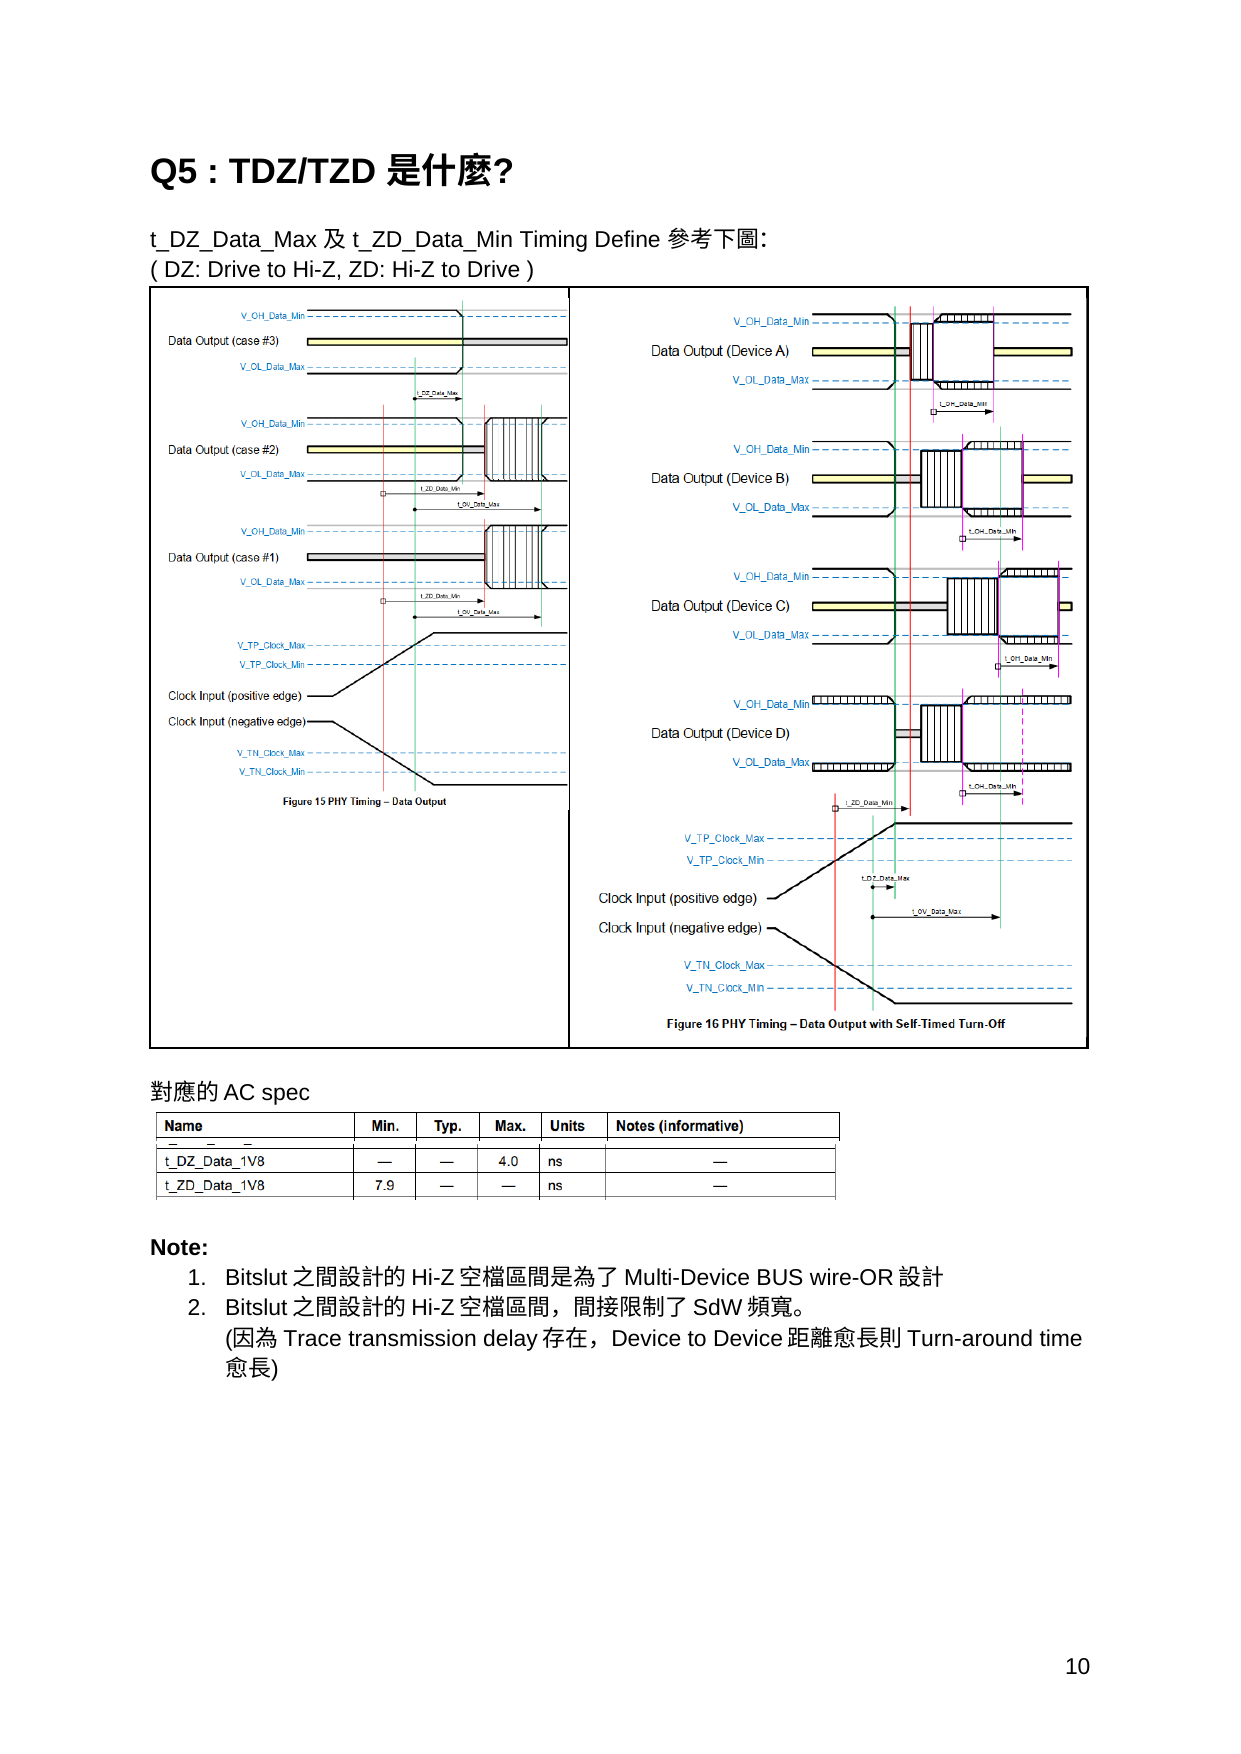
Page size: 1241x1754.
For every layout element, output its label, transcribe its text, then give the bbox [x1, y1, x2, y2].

text t_DZ_Data_Max 及 t_ZD_Data_Min Timing Define 參考下圖： [150, 226, 1090, 252]
text (因為Trace transmission delay存在，Device to Device距離愈長則Turn-around time愈長) [225, 1324, 1090, 1381]
table_header [570, 288, 1086, 1047]
picture [160, 298, 569, 810]
text Note: [150, 1234, 1090, 1260]
picture [150, 1144, 842, 1200]
list Bitslut之間設計的Hi-Z空檔區間，間接限制了SdW頻寬。 [187, 1294, 1090, 1321]
subtitle Q5 : TDZ/TZD 是什麼? [150, 150, 1090, 191]
text ( DZ: Drive to Hi-Z, ZD: Hi-Z to Drive ) [150, 256, 1090, 282]
text 對應的AC spec [150, 1079, 1090, 1106]
picture [150, 1109, 847, 1141]
list Bitslut之間設計的Hi-Z空檔區間是為了Multi-Device BUS wire-OR設計 [187, 1264, 1090, 1291]
picture [579, 298, 1087, 1037]
table_header [151, 288, 568, 1047]
